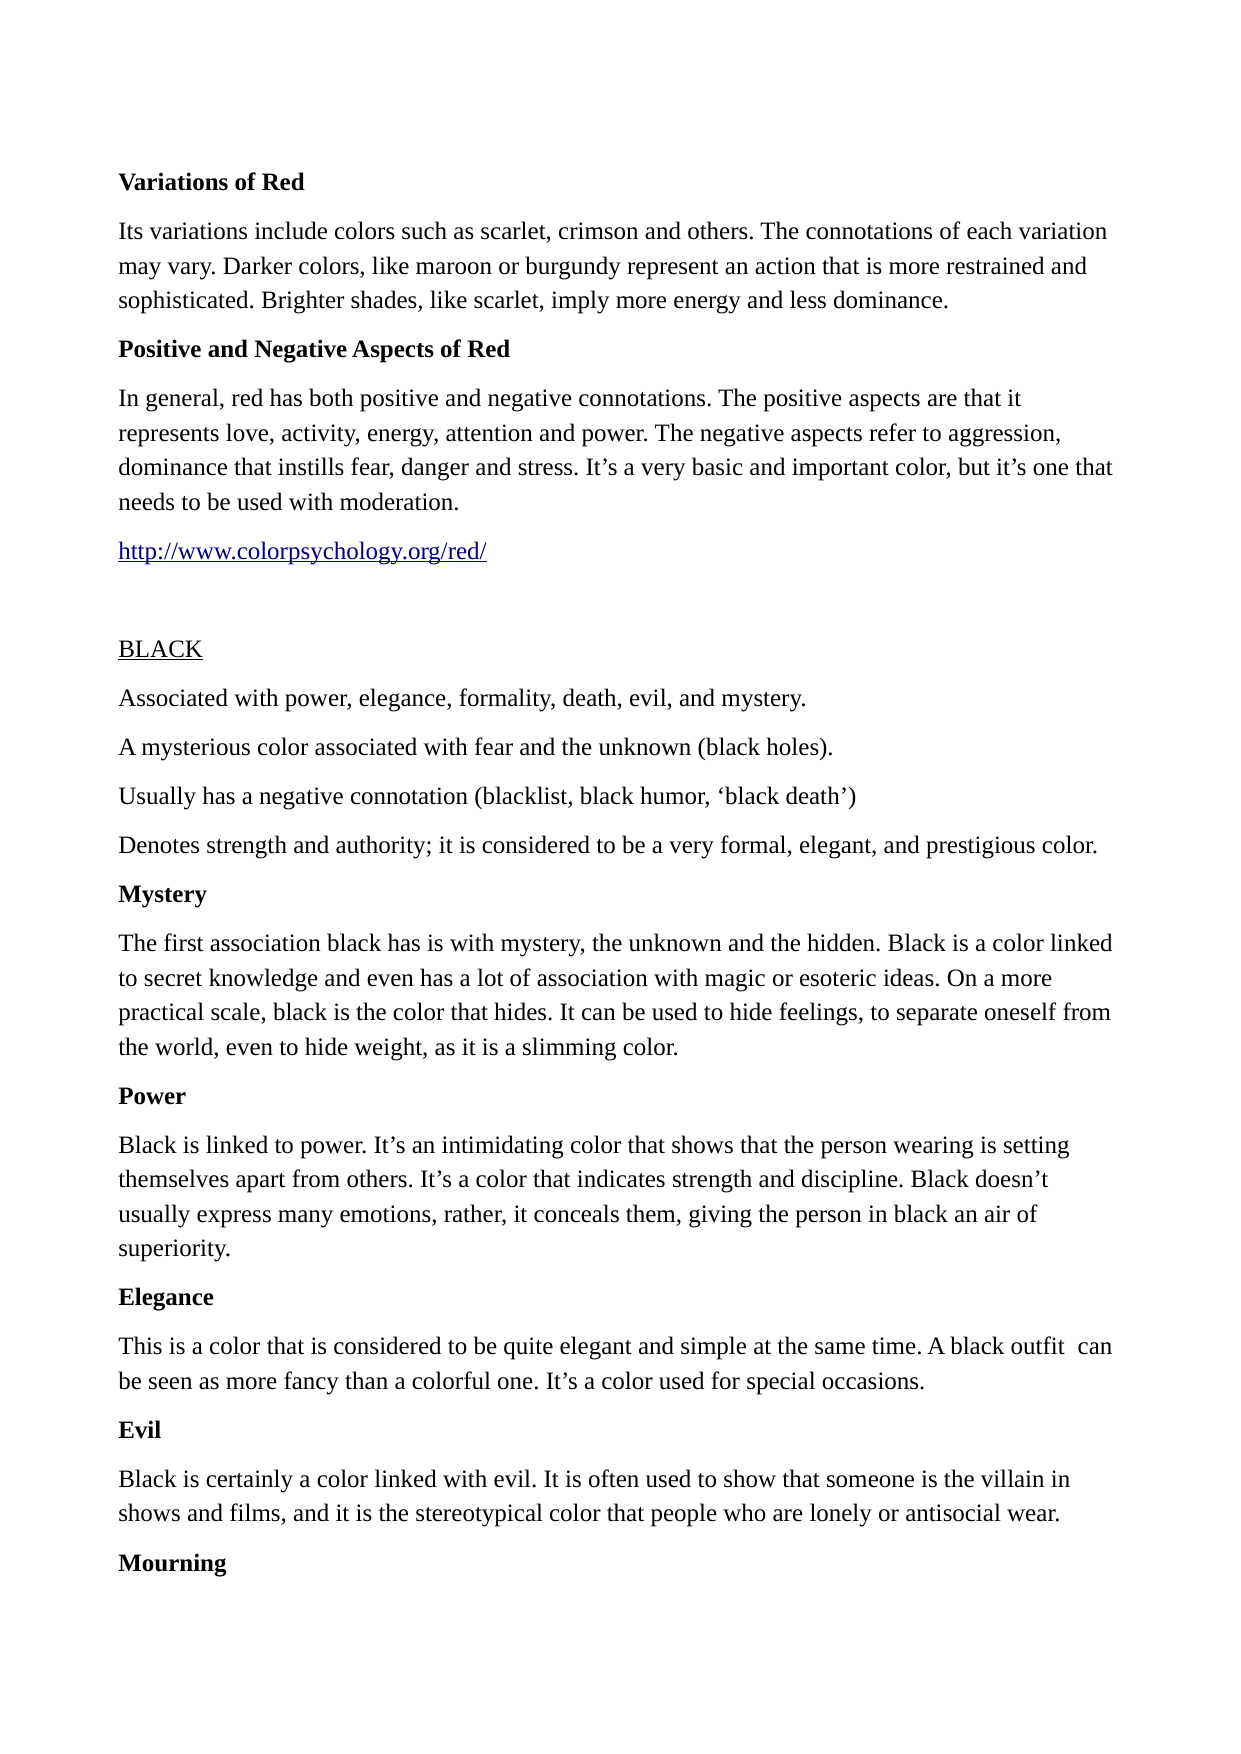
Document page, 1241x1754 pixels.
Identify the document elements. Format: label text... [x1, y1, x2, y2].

text Denotes strength and authority; it is considered to be a very formal, elegant, and prestigious color. [118, 830, 1122, 859]
text A mysterious color associated with fear and the unknown (black holes). [118, 732, 1122, 761]
text Mystery [118, 879, 1122, 908]
text http://www.colorpsychology.org/red/ [118, 536, 1122, 564]
text Variations of Red [118, 167, 1122, 196]
text In general, red has both positive and negative connotations. The positive aspects are that it represents love, activity, energy, attention and power. The negative aspects refer to aggression, dominance that instills fear, danger and stress. It’s a very basic and important color, but it’s one that needs to be used with moderation. [118, 383, 1122, 516]
text This is a color that is considered to be quite elegant and simple at the same time. A black outfit can be seen as more fancy than a colorful one. It’s a color used for special occasions. [118, 1331, 1122, 1395]
text The first association black has is with mystery, the unknown and the hidden. Black is a color linked to secret knowledge and even has a lot of association with magic or esoteric ideas. On a more practical scale, black is the color that hides. It can be used to hide feelings, to separate oneself from the world, even to hide weight, as it is a slimming color. [118, 928, 1122, 1061]
text Evil [118, 1415, 1122, 1444]
text Black is linked to power. It’s an intimidating color that shows that the person wearing is setting themselves apart from others. It’s a color that indicates strength and discipline. Black doesn’t usually express many emotions, rather, it conceals them, giving the person in black an air of superiority. [118, 1130, 1122, 1262]
text BLACK [118, 634, 1122, 663]
text Mourning [118, 1548, 1122, 1576]
text Associated with power, elegance, formality, death, evil, and mystery. [118, 683, 1122, 712]
text Black is certainly a color linked with evil. It is often used to show that someone is the villain in shows and films, and it is the stereotypical color that people who are lonely or antisocial wear. [118, 1464, 1122, 1527]
text Elegance [118, 1282, 1122, 1311]
text Its variations include colors such as scarlet, crimson and others. The connotations of each variation may vary. Darker colors, like maroon or burgundy represent an action that is more restrained and sophisticated. Brighter shades, like scarlet, imply more energy and less dominance. [118, 216, 1122, 314]
text Power [118, 1081, 1122, 1109]
text Positive and Negative Aspects of Red [118, 334, 1122, 363]
text Usually has a negative connotation (blacklist, black humor, ‘black death’) [118, 781, 1122, 810]
